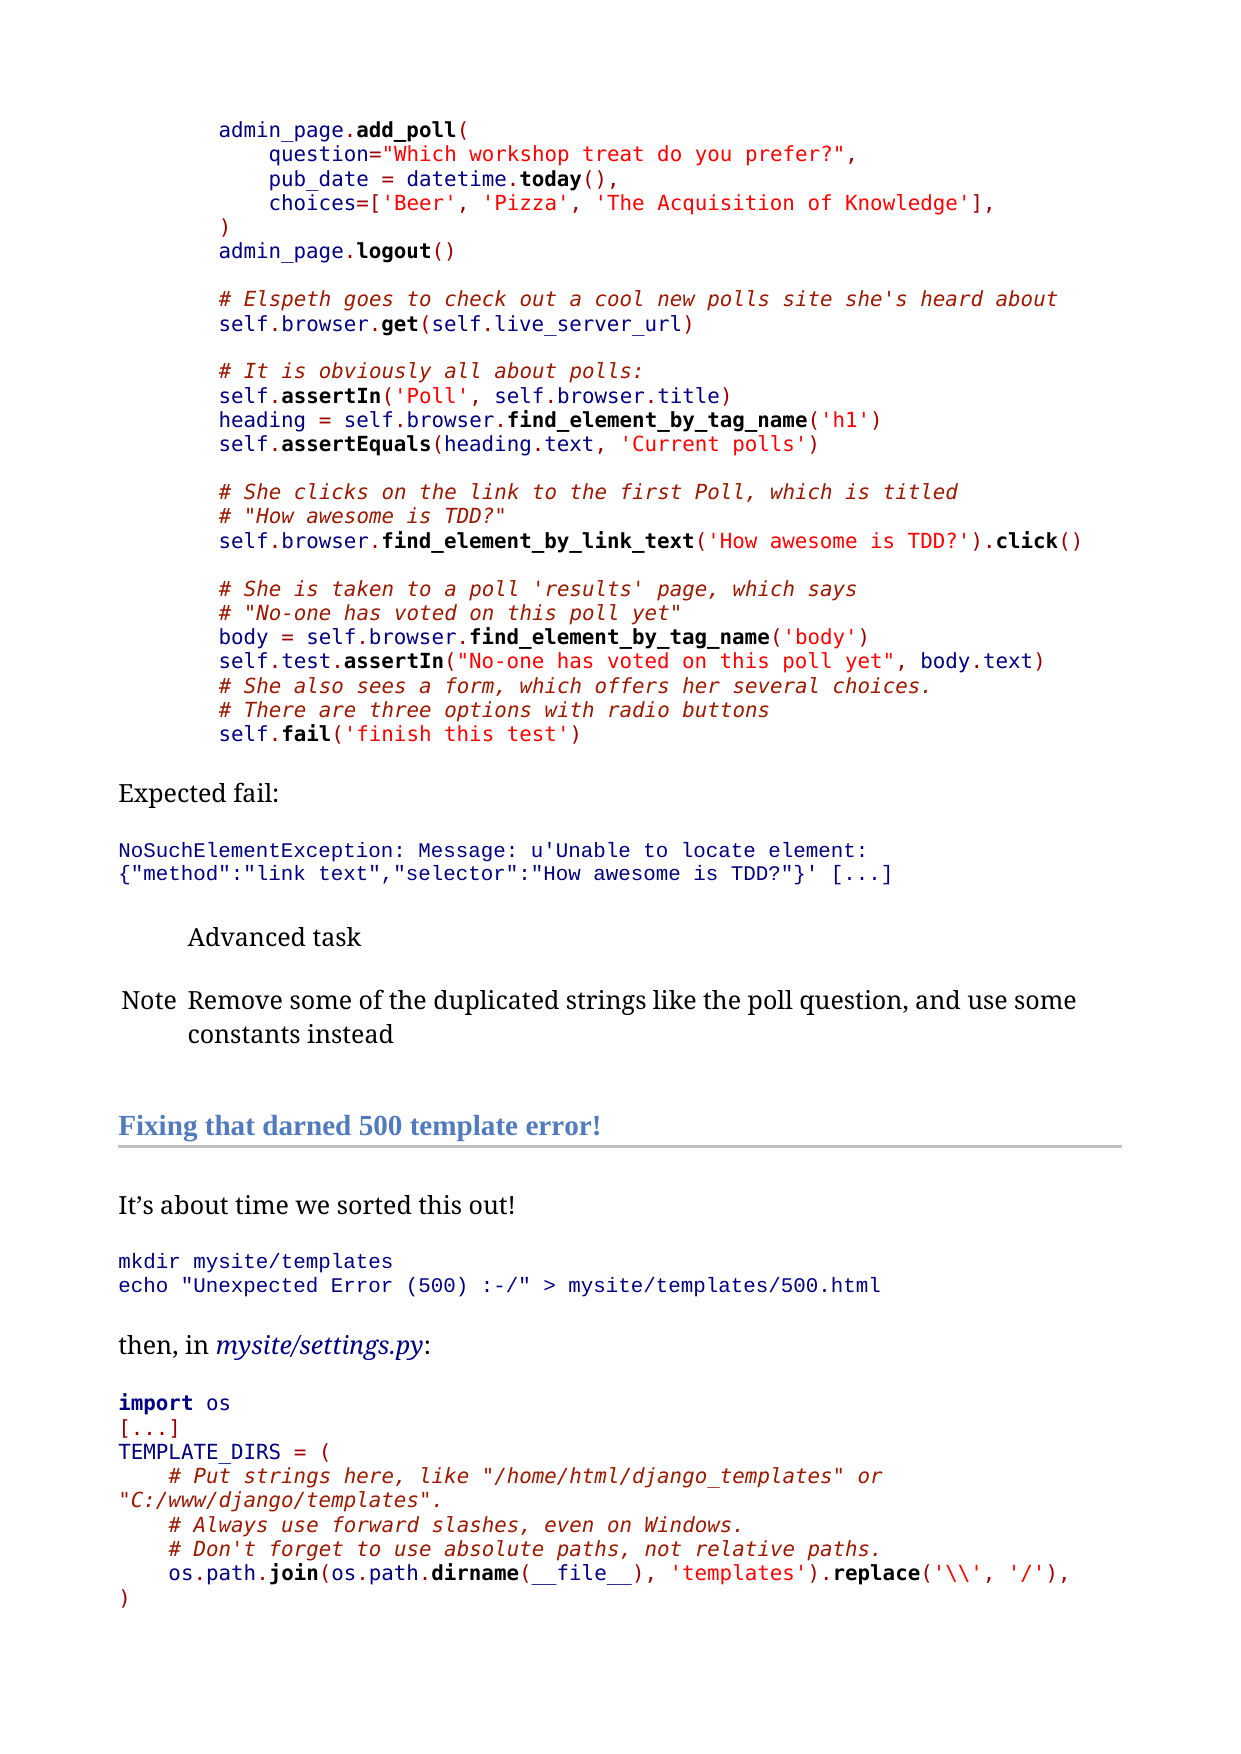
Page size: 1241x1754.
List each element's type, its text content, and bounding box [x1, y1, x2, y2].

text ) [118, 1586, 1122, 1610]
text admin_page.add_poll( [118, 118, 1122, 142]
text self.fail('finish this test') [118, 722, 1122, 747]
table_header Advanced task Remove some of the duplicated strings like the poll question, and use some constants instead [184, 916, 1181, 1083]
text # She also sees a form, which offers her several choices. [118, 674, 1122, 698]
text # There are three options with radio buttons [118, 698, 1122, 722]
text heading = self.browser.find_element_by_tag_name('h1') [118, 408, 1122, 432]
text self.browser.get(self.live_server_url) [118, 312, 1122, 336]
subtitle Fixing that darned 500 template error! [118, 1108, 1122, 1145]
text choices=['Beer', 'Pizza', 'The Acquisition of Knowledge'], [118, 191, 1122, 215]
text ) [118, 215, 1122, 239]
text os.path.join(os.path.dirname(__file__), 'templates').replace('\\', '/'), [118, 1561, 1122, 1586]
text pub_date = datetime.today(), [118, 167, 1122, 191]
text It’s about time we sorted this out! [118, 1187, 1122, 1222]
text self.browser.find_element_by_link_text('How awesome is TDD?').click() [118, 529, 1122, 553]
text then, in mysite/settings.py: [118, 1328, 1122, 1362]
text # Elspeth goes to check out a cool new polls site she's heard about [118, 287, 1122, 312]
text echo "Unexpected Error (500) :-/" > mysite/templates/500.html [118, 1275, 1122, 1298]
text # "No-one has voted on this poll yet" [118, 601, 1122, 625]
text # It is obviously all about polls: [118, 359, 1122, 384]
text self.test.assertIn("No-one has voted on this poll yet", body.text) [118, 649, 1122, 674]
text body = self.browser.find_element_by_tag_name('body') [118, 625, 1122, 649]
text # Put strings here, like "/home/html/django_templates" or "C:/www/django/templates". [118, 1464, 1122, 1513]
text {"method":"link text","selector":"How awesome is TDD?"}' [...] [118, 863, 1122, 887]
text question="Which workshop treat do you prefer?", [118, 142, 1122, 167]
text self.assertIn('Poll', self.browser.title) [118, 384, 1122, 408]
text [...] [118, 1416, 1122, 1440]
text self.assertEquals(heading.text, 'Current polls') [118, 432, 1122, 457]
text Expected fail: [118, 776, 1122, 810]
text TEMPLATE_DIRS = ( [118, 1440, 1122, 1464]
text # She is taken to a poll 'results' page, which says [118, 577, 1122, 601]
text # Always use forward slashes, even on Windows. [118, 1513, 1122, 1537]
text import os [118, 1391, 1122, 1416]
table_header Note [118, 916, 184, 1083]
text # "How awesome is TDD?" [118, 504, 1122, 529]
text # She clicks on the link to the first Poll, which is titled [118, 480, 1122, 504]
text NoSuchElementException: Message: u'Unable to locate element: [118, 840, 1122, 863]
text admin_page.logout() [118, 239, 1122, 264]
text mkdir mysite/templates [118, 1251, 1122, 1275]
text # Don't forget to use absolute paths, not relative paths. [118, 1537, 1122, 1561]
